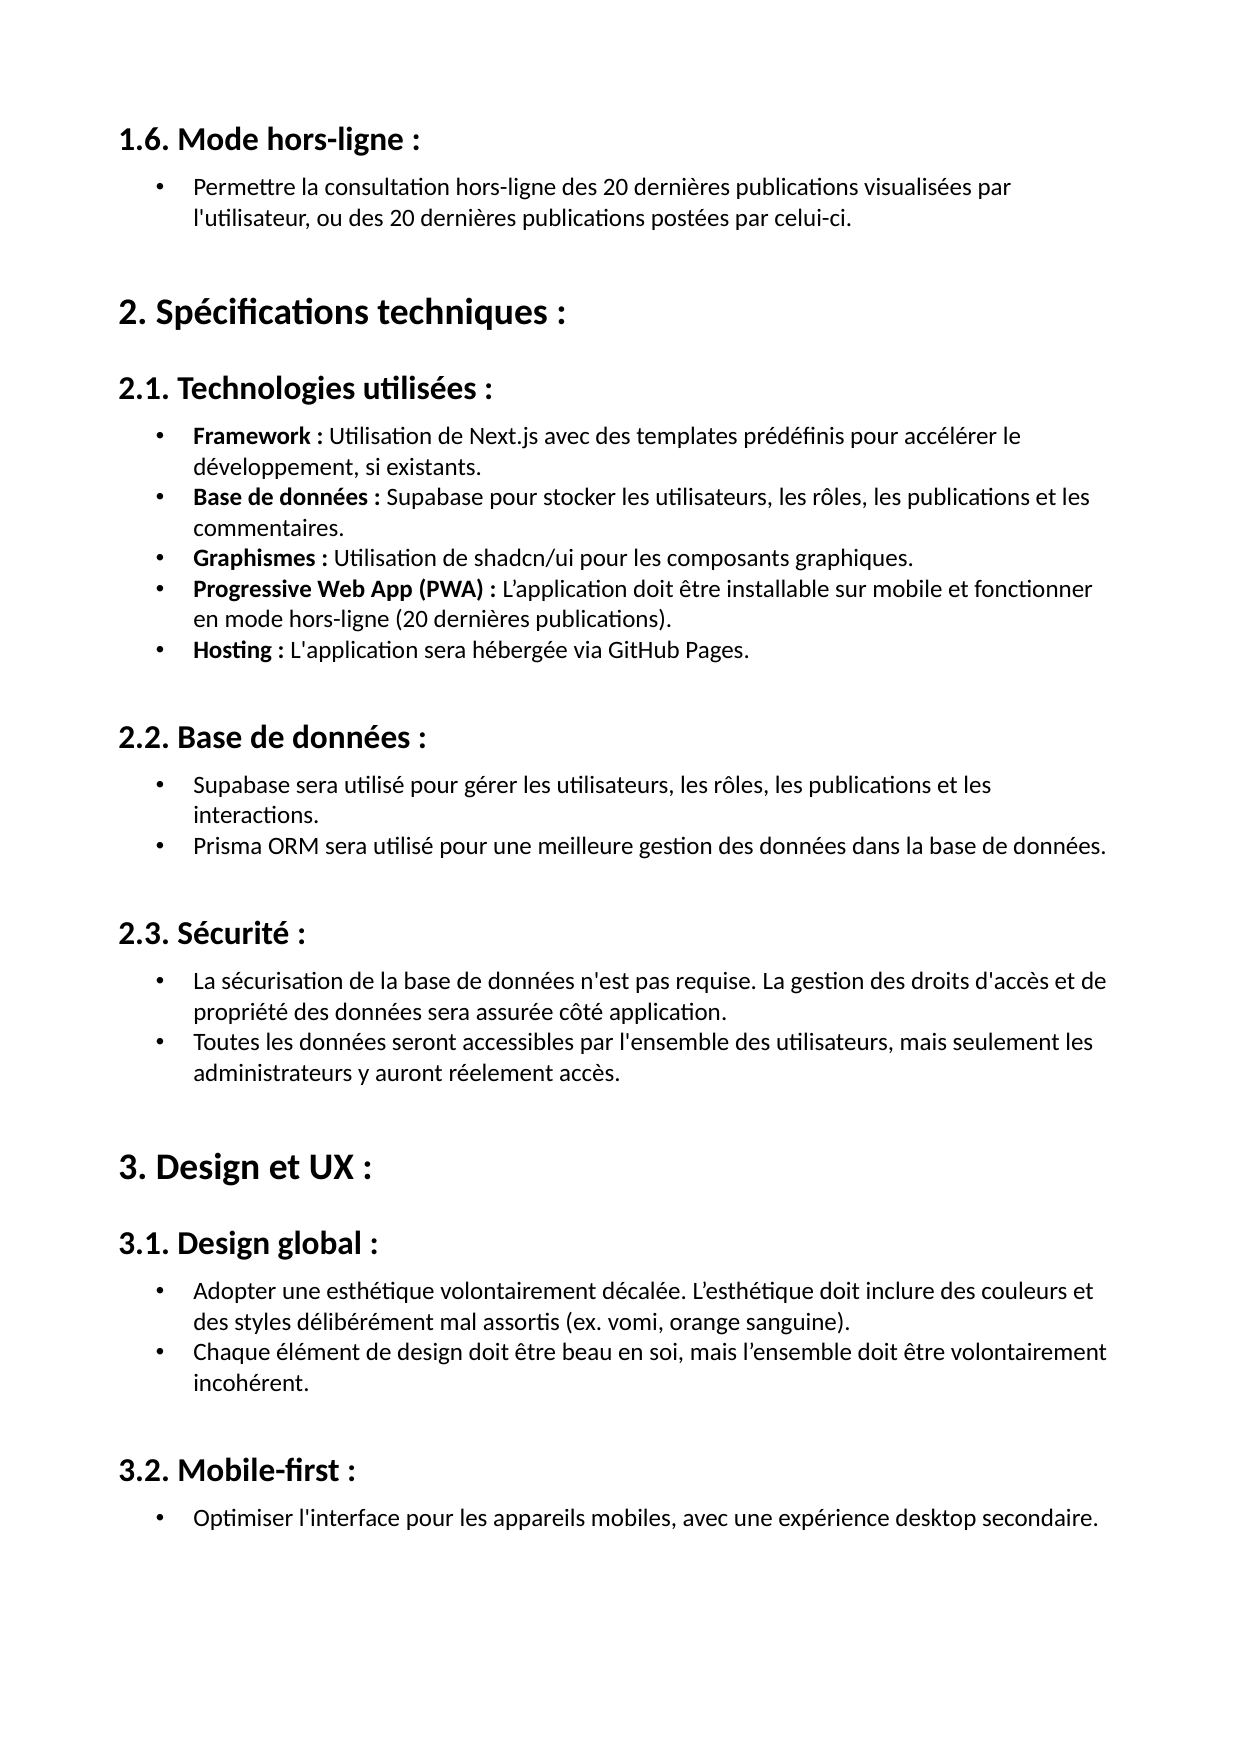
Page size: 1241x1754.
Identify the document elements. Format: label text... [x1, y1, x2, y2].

list Hosting : L'application sera hébergée via GitHub Pages. [156, 634, 1122, 664]
subtitle 3.2. Mobile-first : [118, 1449, 1122, 1489]
list La sécurisation de la base de données n'est pas requise. La gestion des droits d'accès et de propriété des données sera assurée côté application. [156, 965, 1122, 1026]
subtitle 2. Spécifications techniques : [118, 288, 1122, 334]
list Graphismes : Utilisation de shadcn/ui pour les composants graphiques. [156, 542, 1122, 573]
list Framework : Utilisation de Next.js avec des templates prédéfinis pour accélérer le développement, si existants. [156, 420, 1122, 481]
list Progressive Web App (PWA) : L’application doit être installable sur mobile et fonctionner en mode hors-ligne (20 dernières publications). [156, 573, 1122, 634]
subtitle 3.1. Design global : [118, 1222, 1122, 1263]
list Adopter une esthétique volontairement décalée. L’esthétique doit inclure des couleurs et des styles délibérément mal assortis (ex. vomi, orange sanguine). [156, 1275, 1122, 1336]
subtitle 2.3. Sécurité : [118, 912, 1122, 953]
list Toutes les données seront accessibles par l'ensemble des utilisateurs, mais seulement les administrateurs y auront réelement accès. [156, 1026, 1122, 1087]
list Chaque élément de design doit être beau en soi, mais l’ensemble doit être volontairement incohérent. [156, 1336, 1122, 1397]
subtitle 3. Design et UX : [118, 1143, 1122, 1189]
list Permettre la consultation hors-ligne des 20 dernières publications visualisées par l'utilisateur, ou des 20 dernières publications postées par celui-ci. [156, 171, 1122, 232]
list Supabase sera utilisé pour gérer les utilisateurs, les rôles, les publications et les interactions. [156, 769, 1122, 830]
subtitle 2.2. Base de données : [118, 716, 1122, 757]
subtitle 2.1. Technologies utilisées : [118, 367, 1122, 408]
subtitle 1.6. Mode hors-ligne : [118, 118, 1122, 159]
list Optimiser l'interface pour les appareils mobiles, avec une expérience desktop secondaire. [156, 1502, 1122, 1532]
list Prisma ORM sera utilisé pour une meilleure gestion des données dans la base de données. [156, 830, 1122, 861]
list Base de données : Supabase pour stocker les utilisateurs, les rôles, les publications et les commentaires. [156, 481, 1122, 542]
